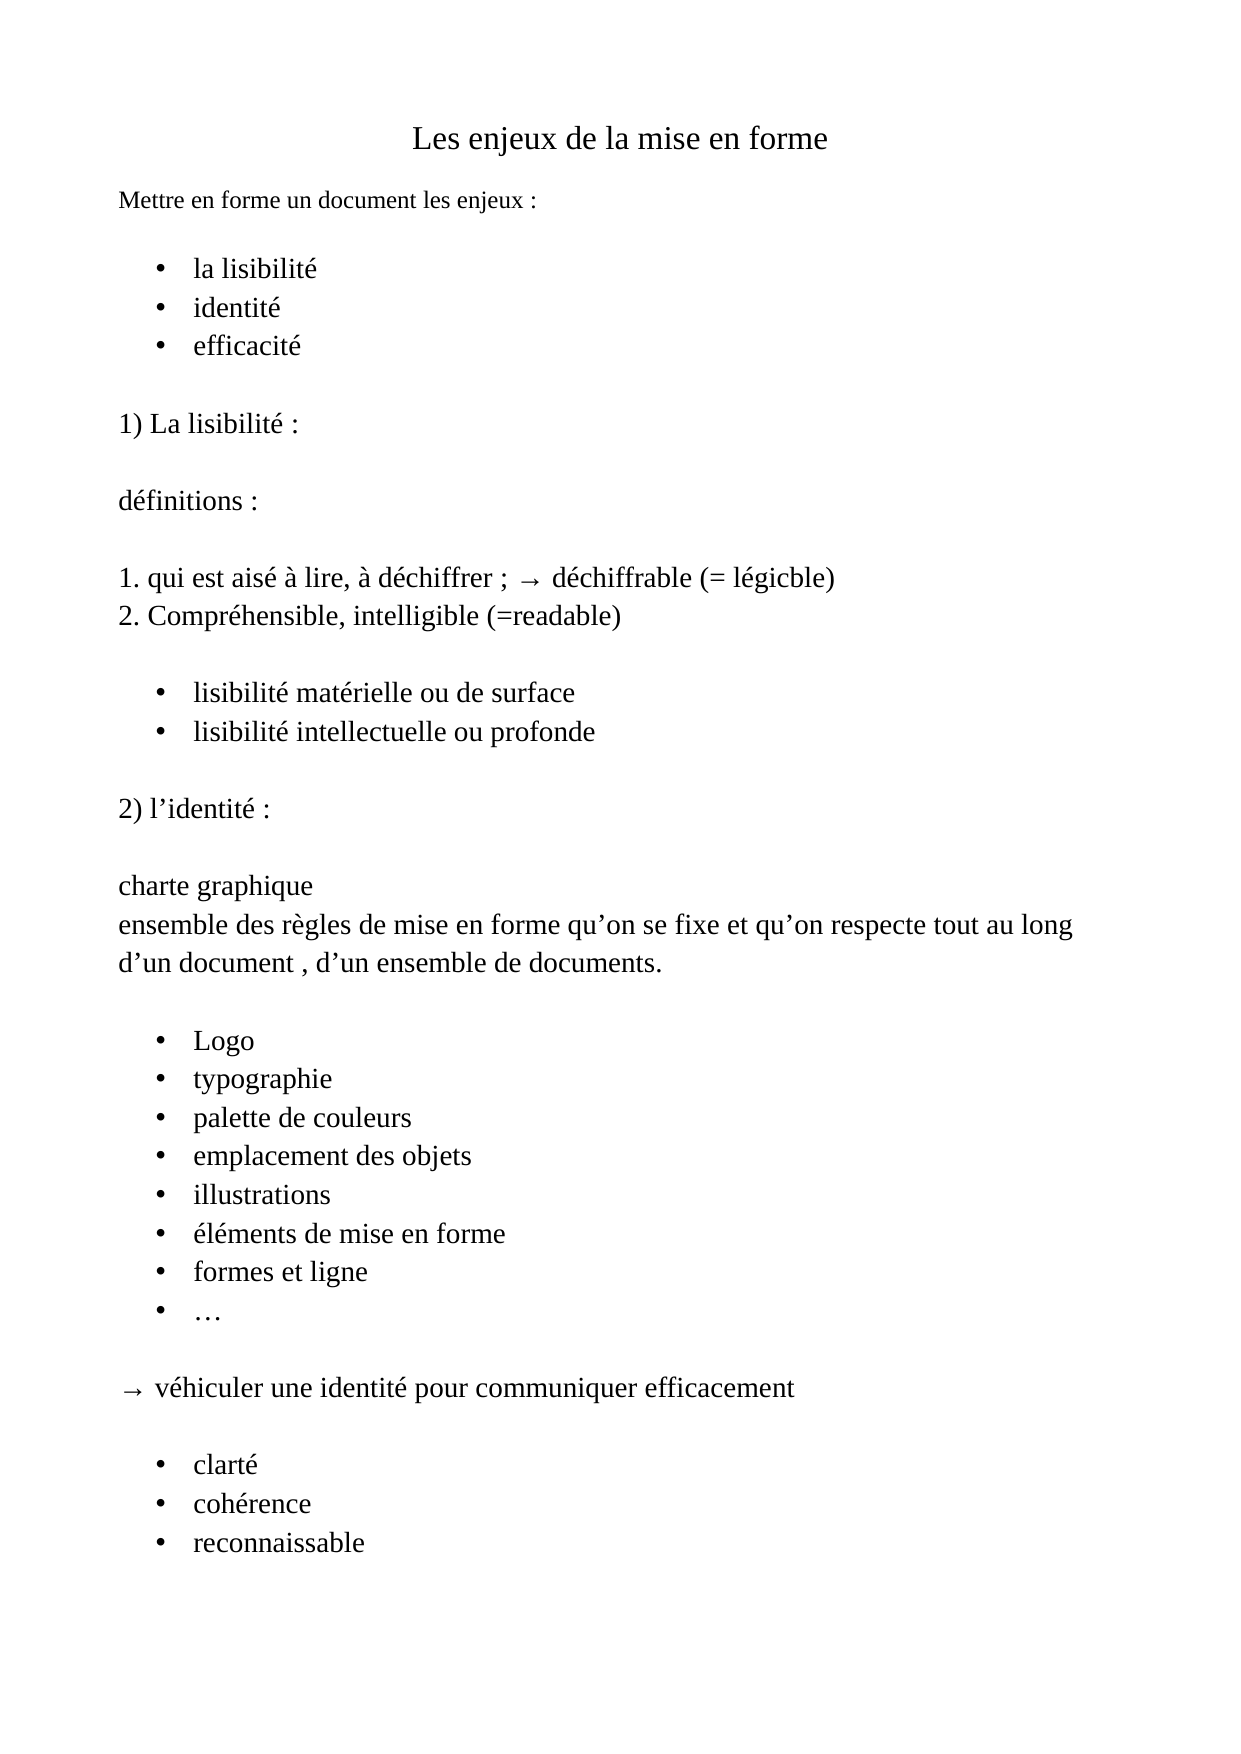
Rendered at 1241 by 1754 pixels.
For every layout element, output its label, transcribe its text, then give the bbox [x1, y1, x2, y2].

list emplacement des objets [156, 1138, 1122, 1172]
text charte graphique [118, 868, 1122, 902]
list formes et ligne [156, 1254, 1122, 1288]
text ensemble des règles de mise en forme qu’on se fixe et qu’on respecte tout au long d’un document , d’un ensemble de documents. [118, 907, 1122, 979]
list efficacité [156, 328, 1122, 362]
list reconnaissable [156, 1525, 1122, 1558]
list clarté [156, 1447, 1122, 1481]
text 2) l’identité : [118, 791, 1122, 825]
list éléments de mise en forme [156, 1216, 1122, 1249]
list typographie [156, 1061, 1122, 1095]
text 1. qui est aisé à lire, à déchiffrer ; → déchiffrable (= légicble) [118, 560, 1122, 593]
list lisibilité matérielle ou de surface [156, 676, 1122, 709]
text Les enjeux de la mise en forme [118, 118, 1122, 156]
list identité [156, 290, 1122, 323]
text 1) La lisibilité : [118, 406, 1122, 439]
list cohérence [156, 1486, 1122, 1520]
text définitions : [118, 483, 1122, 516]
list palette de couleurs [156, 1100, 1122, 1133]
text → véhiculer une identité pour communiquer efficacement [118, 1370, 1122, 1404]
text 2. Compréhensible, intelligible (=readable) [118, 598, 1122, 632]
list Logo [156, 1023, 1122, 1056]
list … [156, 1293, 1122, 1327]
list la lisibilité [156, 251, 1122, 285]
list lisibilité intellectuelle ou profonde [156, 714, 1122, 748]
text Mettre en forme un document les enjeux : [118, 185, 1122, 214]
list illustrations [156, 1177, 1122, 1211]
